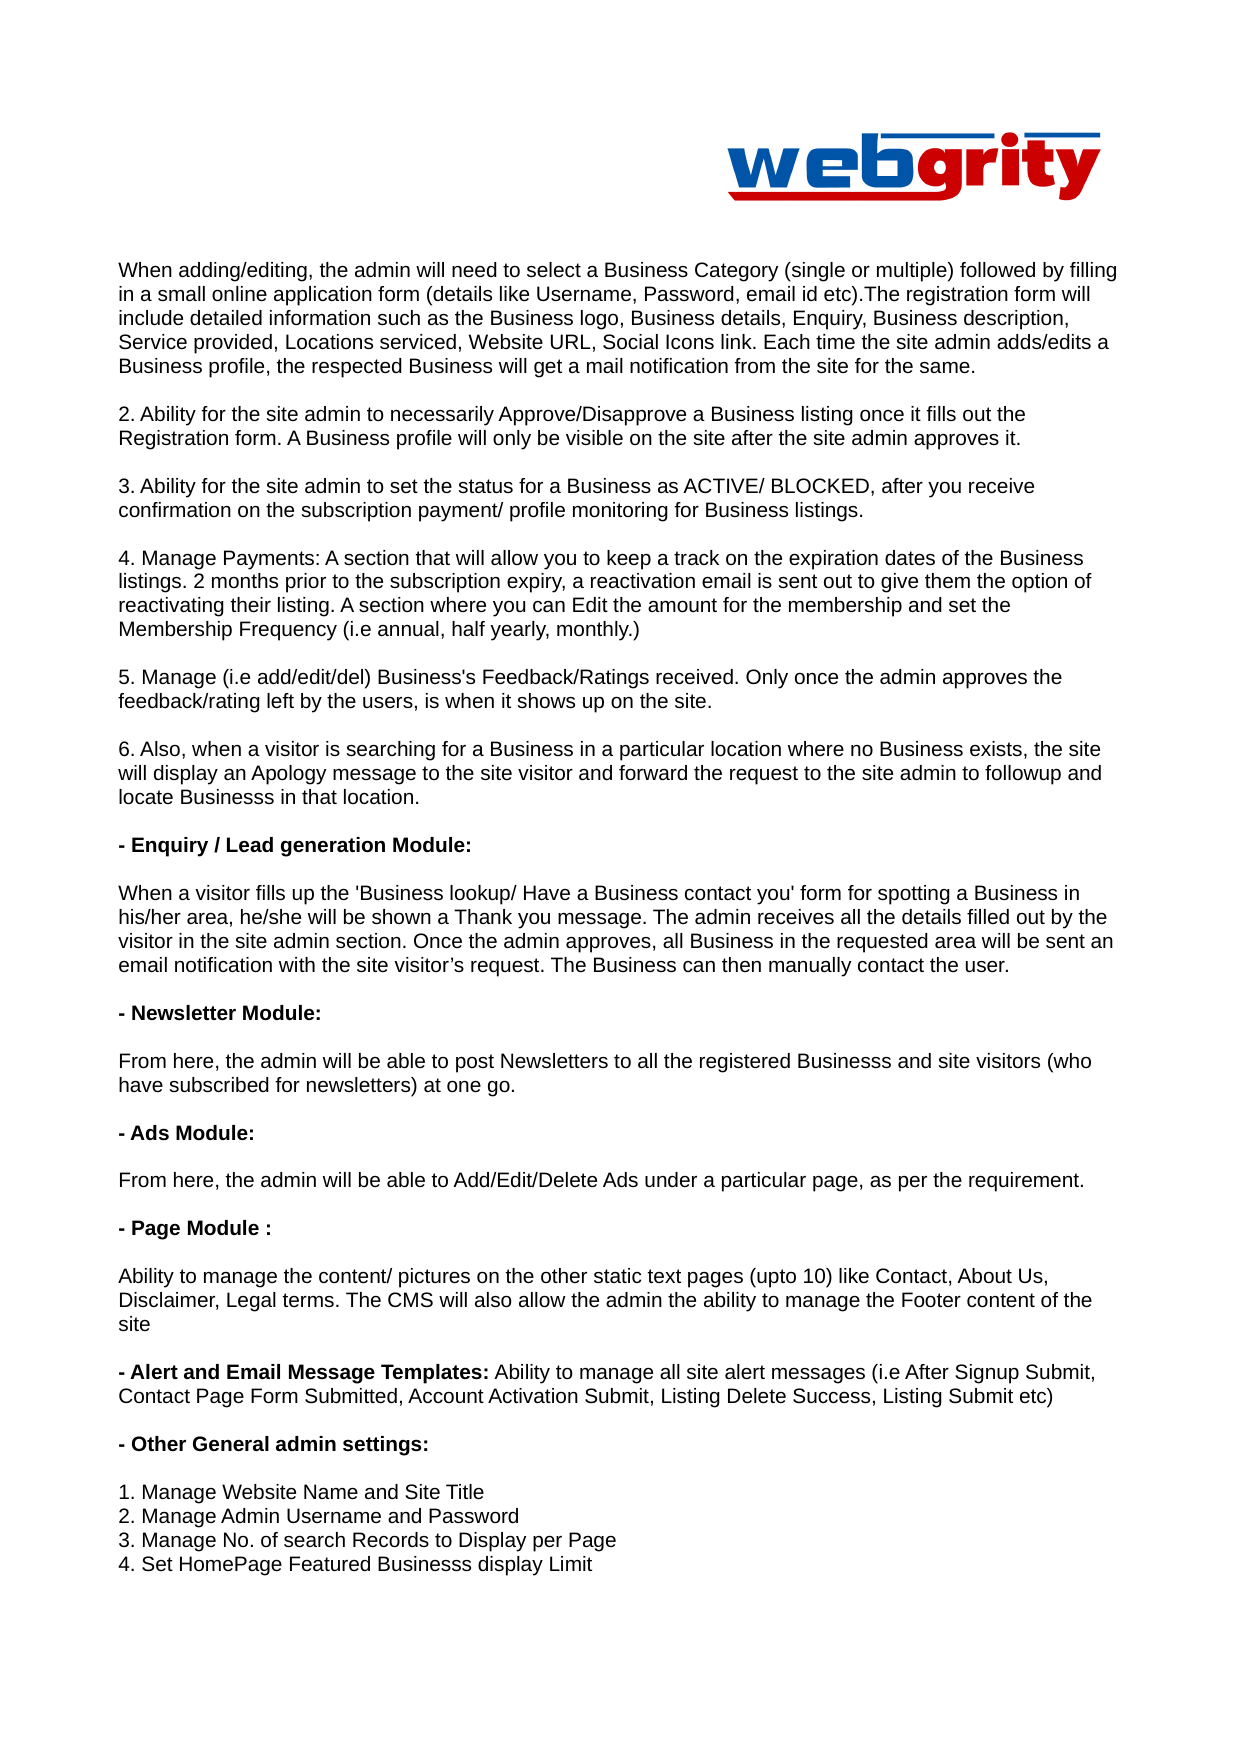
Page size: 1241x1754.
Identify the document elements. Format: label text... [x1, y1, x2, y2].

text When adding/editing, the admin will need to select a Business Category (single or multiple) followed by filling in a small online application form (details like Username, Password, email id etc).The registration form will include detailed information such as the Business logo, Business details, Enquiry, Business description, Service provided, Locations serviced, Website URL, Social Icons link. Each time the site admin adds/edits a Business profile, the respected Business will get a mail notification from the site for the same. [118, 258, 1122, 378]
text 2. Ability for the site admin to necessarily Approve/Disapprove a Business listing once it fills out the Registration form. A Business profile will only be visible on the site after the site admin approves it. [118, 402, 1122, 449]
text - Alert and Email Message Templates: Ability to manage all site alert messages (i.e After Signup Submit, Contact Page Form Submitted, Account Activation Submit, Listing Delete Success, Listing Submit etc) [118, 1360, 1122, 1408]
text - Enquiry / Lead generation Module: [118, 833, 1122, 857]
text When a visitor fills up the 'Business lookup/ Have a Business contact you' form for spotting a Business in his/her area, he/she will be shown a Thank you message. The admin receives all the details filled out by the visitor in the site admin section. Once the admin approves, all Business in the requested area will be sent an email notification with the site visitor’s request. The Business can then manually contact the user. [118, 881, 1122, 977]
text 5. Manage (i.e add/edit/del) Business's Feedback/Ratings received. Only once the admin approves the feedback/rating left by the users, is when it shows up on the site. [118, 665, 1122, 713]
text From here, the admin will be able to Add/Edit/Delete Ads under a particular page, as per the requirement. [118, 1168, 1122, 1192]
text 4. Manage Payments: A section that will allow you to keep a track on the expiration dates of the Business listings. 2 months prior to the subscription expiry, a reactivation email is sent out to give them the option of [118, 545, 1122, 593]
text reactivating their listing. A section where you can Edit the amount for the membership and set the Membership Frequency (i.e annual, half yearly, monthly.) [118, 593, 1122, 641]
text 6. Also, when a visitor is searching for a Business in a particular location where no Business exists, the site will display an Apology message to the site visitor and forward the request to the site admin to followup and locate Businesss in that location. [118, 737, 1122, 809]
text From here, the admin will be able to post Newsletters to all the registered Businesss and site visitors (who have subscribed for newsletters) at one go. [118, 1048, 1122, 1096]
text - Newsletter Module: [118, 1001, 1122, 1024]
text 3. Ability for the site admin to set the status for a Business as ACTIVE/ BLOCKED, after you receive confirmation on the subscription payment/ profile monitoring for Business listings. [118, 473, 1122, 521]
text - Page Module : [118, 1216, 1122, 1240]
text 2. Manage Admin Username and Password [118, 1504, 1122, 1528]
text Ability to manage the content/ pictures on the other static text pages (upto 10) like Contact, About Us, Disclaimer, Legal terms. The CMS will also allow the admin the ability to manage the Footer content of the site [118, 1264, 1122, 1336]
text - Other General admin settings: [118, 1432, 1122, 1456]
text 1. Manage Website Name and Site Title [118, 1480, 1122, 1504]
text - Ads Module: [118, 1120, 1122, 1144]
text 3. Manage No. of search Records to Display per Page [118, 1528, 1122, 1552]
text 4. Set HomePage Featured Businesss display Limit [118, 1552, 1122, 1576]
